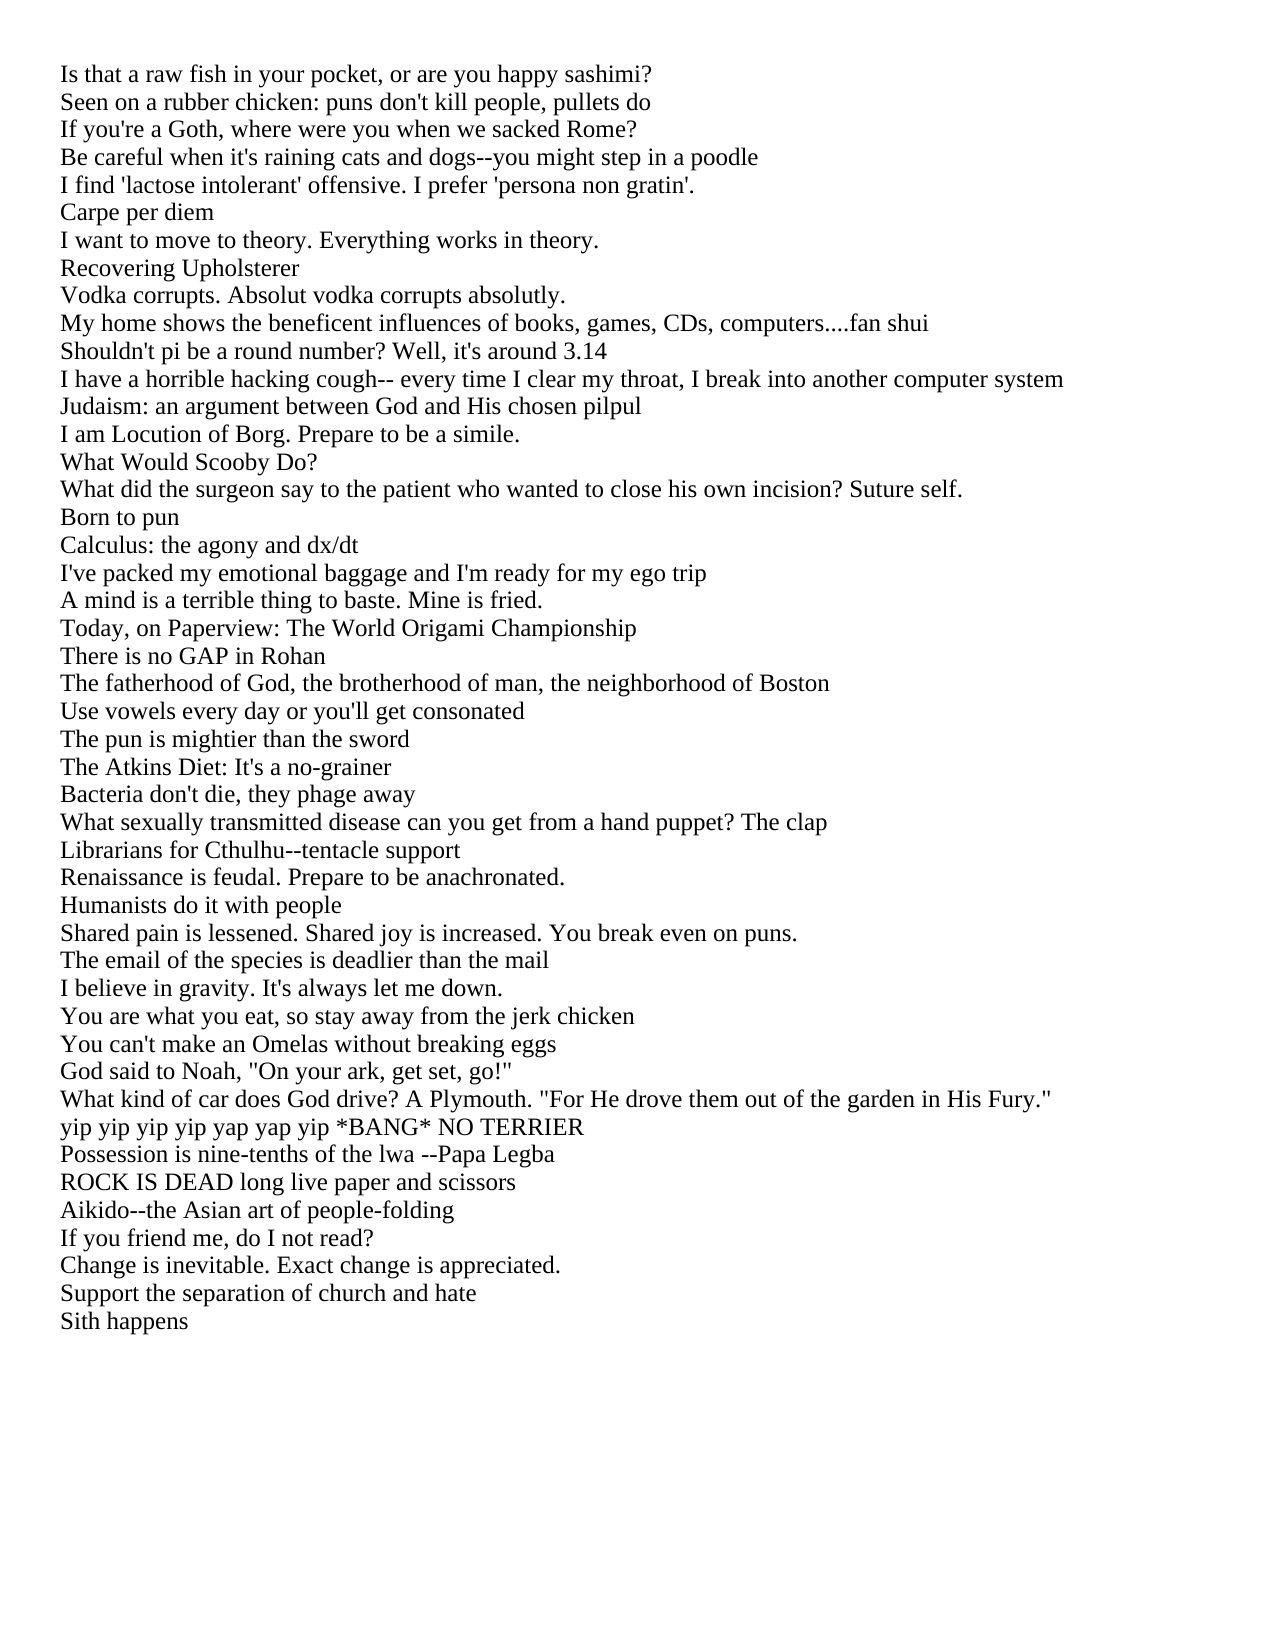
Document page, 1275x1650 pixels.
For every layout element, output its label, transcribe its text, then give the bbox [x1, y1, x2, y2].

text Is that a raw fish in your pocket, or are you happy sashimi? Seen on a rubber chicken: puns don't kill people, pullets do If you're a Goth, where were you when we sacked Rome? Be careful when it's raining cats and dogs--you might step in a poodle I find 'lactose intolerant' offensive. I prefer 'persona non gratin'. Carpe per diem I want to move to theory. Everything works in theory. Recovering Upholsterer Vodka corrupts. Absolut vodka corrupts absolutly. My home shows the beneficent influences of books, games, CDs, computers....fan shui Shouldn't pi be a round number? Well, it's around 3.14 I have a horrible hacking cough-- every time I clear my throat, I break into another computer system Judaism: an argument between God and His chosen pilpul I am Locution of Borg. Prepare to be a simile. What Would Scooby Do? What did the surgeon say to the patient who wanted to close his own incision? Suture self. Born to pun Calculus: the agony and dx/dt I've packed my emotional baggage and I'm ready for my ego trip A mind is a terrible thing to baste. Mine is fried. Today, on Paperview: The World Origami Championship There is no GAP in Rohan The fatherhood of God, the brotherhood of man, the neighborhood of Boston Use vowels every day or you'll get consonated The pun is mightier than the sword The Atkins Diet: It's a no-grainer Bacteria don't die, they phage away What sexually transmitted disease can you get from a hand puppet? The clap Librarians for Cthulhu--tentacle support Renaissance is feudal. Prepare to be anachronated. Humanists do it with people Shared pain is lessened. Shared joy is increased. You break even on puns. The email of the species is deadlier than the mail I believe in gravity. It's always let me down. You are what you eat, so stay away from the jerk chicken You can't make an Omelas without breaking eggs God said to Noah, "On your ark, get set, go!" What kind of car does God drive? A Plymouth. "For He drove them out of the garden in His Fury." yip yip yip yip yap yap yip *BANG* NO TERRIER Possession is nine-tenths of the lwa --Papa Legba ROCK IS DEAD long live paper and scissors Aikido--the Asian art of people-folding If you friend me, do I not read? Change is inevitable. Exact change is appreciated. Support the separation of church and hate Sith happens [60, 60, 1215, 1334]
